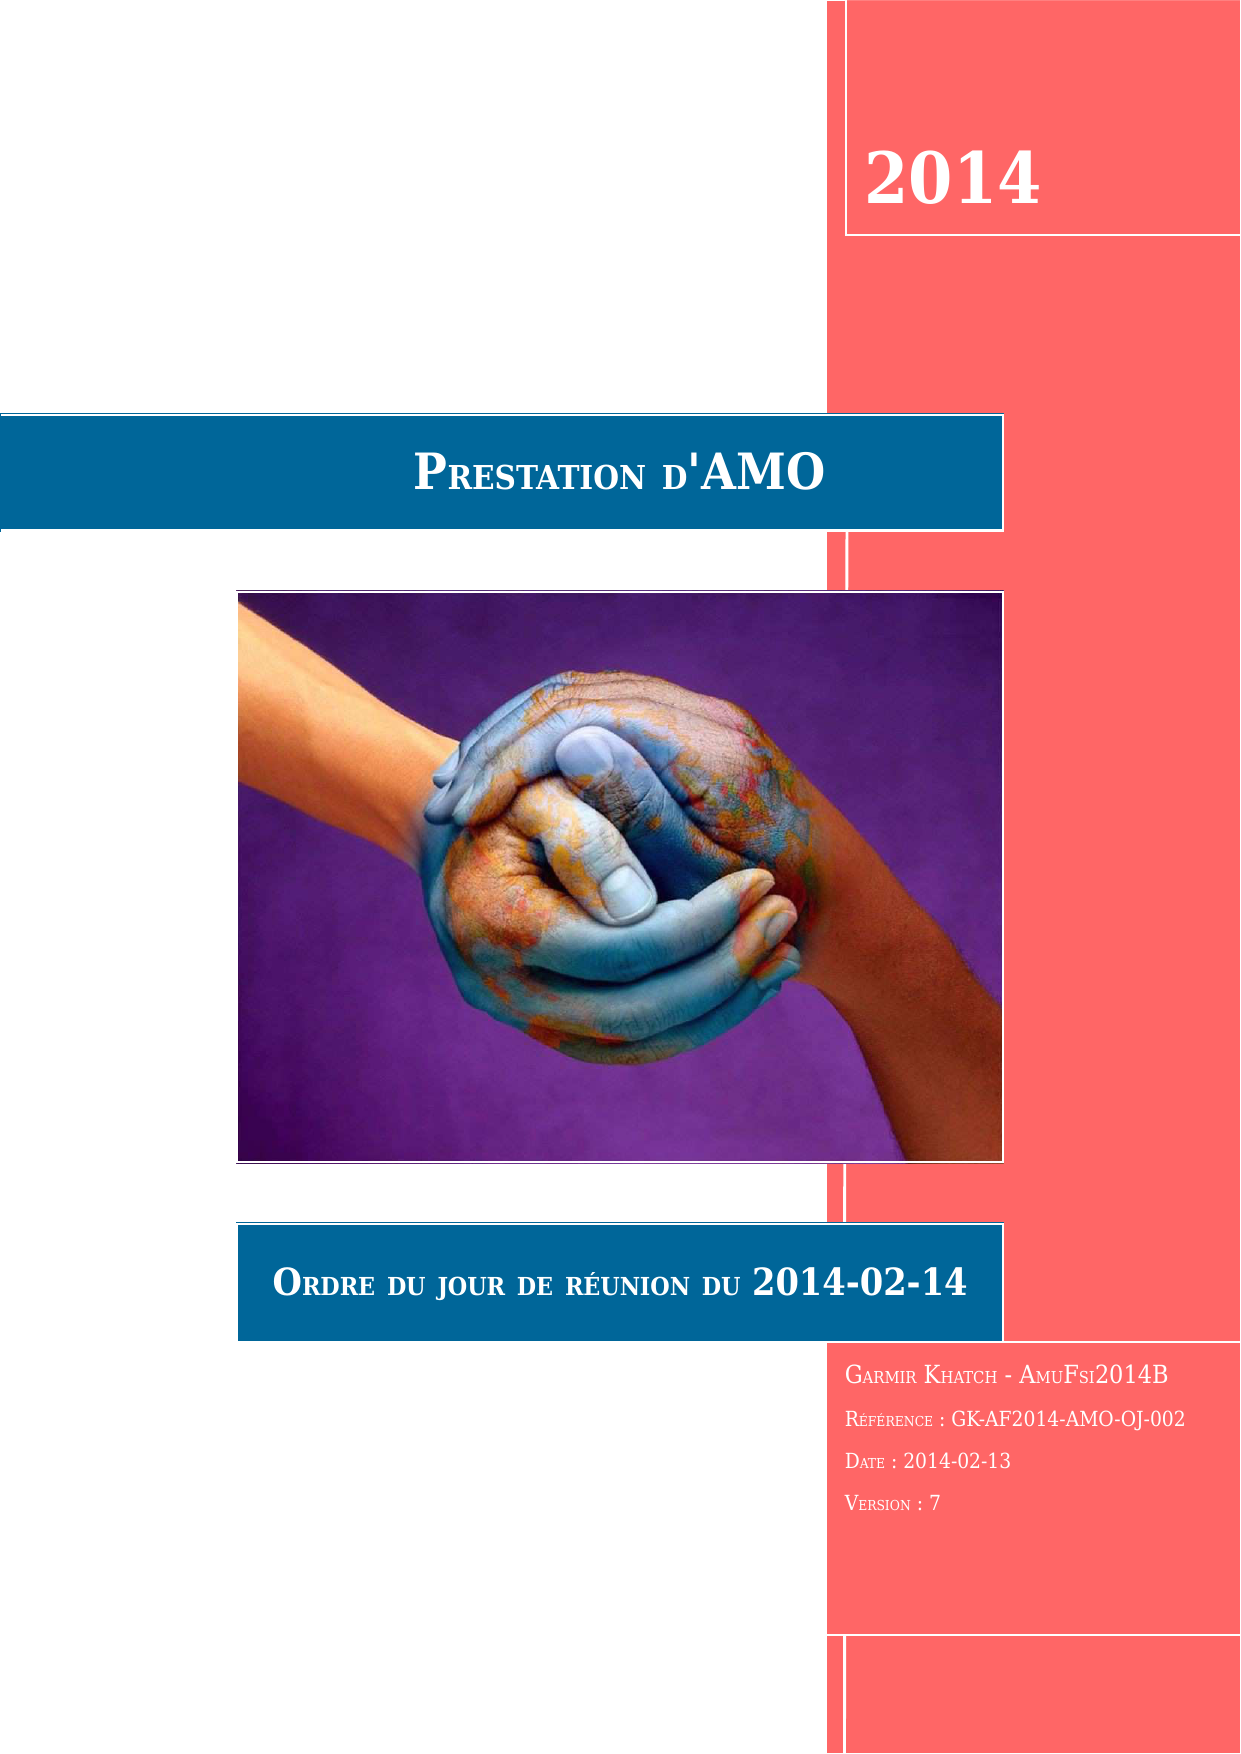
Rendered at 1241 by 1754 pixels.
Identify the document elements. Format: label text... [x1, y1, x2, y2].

title Prestation d'AMO [236, 442, 1002, 501]
title Ordre du jour de réunion du 2014-02-14 [238, 1260, 1002, 1304]
text Version : 7 [844, 1491, 1222, 1515]
text Date : 2014-02-13 [844, 1449, 1222, 1473]
text Garmir Khatch - AmuFsi2014B [844, 1360, 1222, 1389]
text Référence : GK-AF2014-AMO-OJ-002 [844, 1407, 1222, 1431]
title 2014 [864, 137, 1222, 220]
picture [238, 593, 1002, 1161]
